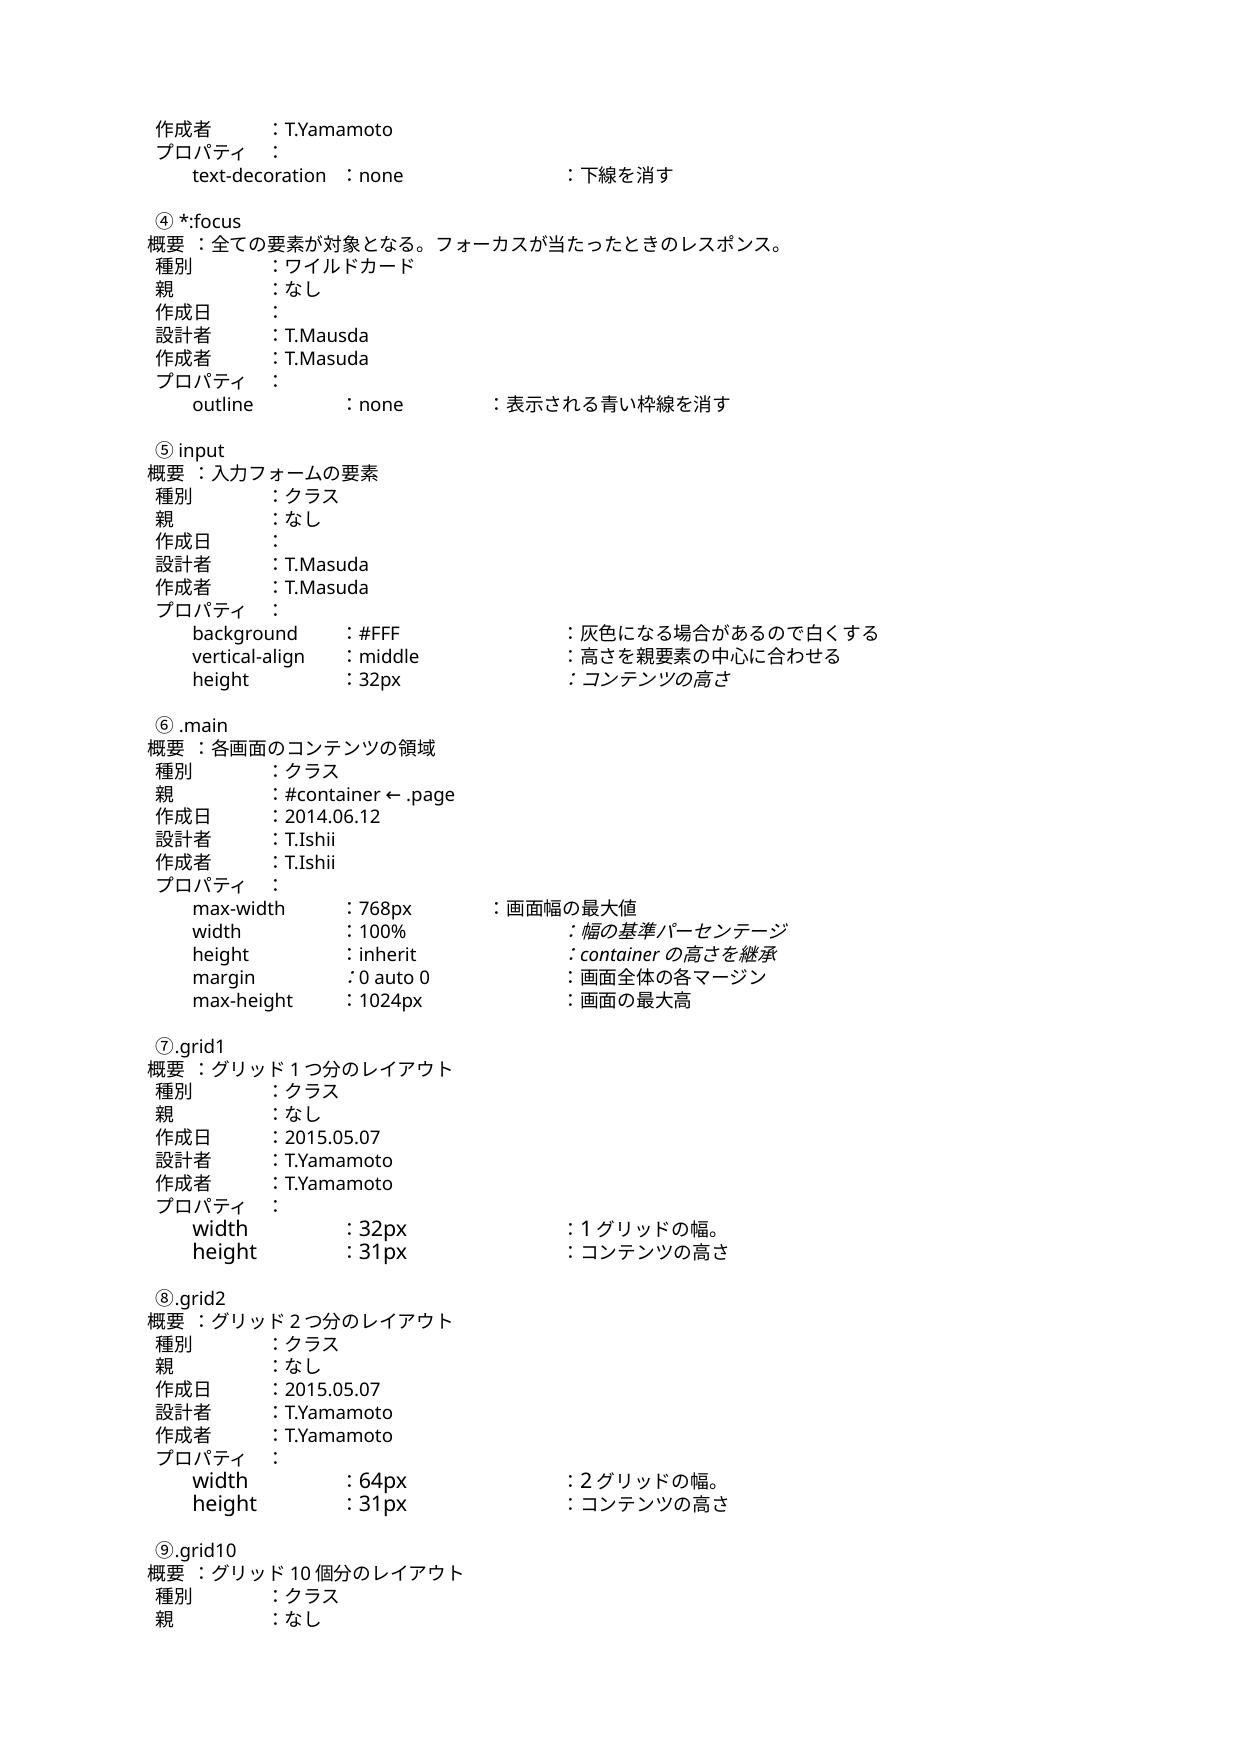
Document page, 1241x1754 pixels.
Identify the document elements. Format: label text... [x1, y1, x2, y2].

text 作成日 ：2015.05.07 [118, 1378, 1122, 1401]
text 作成者 ：T.Yamamoto [118, 118, 1122, 141]
text 親 ：なし [118, 1356, 1122, 1378]
text 種別 ：クラス [118, 1333, 1122, 1356]
text 設計者 ：T.Ishii [118, 828, 1122, 851]
text 設計者 ：T.Masuda [118, 553, 1122, 576]
text 親 ：#container ← .page [118, 783, 1122, 806]
text outline ：none ：表示される青い枠線を消す [118, 393, 1122, 416]
text 作成日 ：2015.05.07 [118, 1126, 1122, 1149]
text 作成者 ：T.Masuda [118, 347, 1122, 370]
text 親 ：なし [118, 1103, 1122, 1126]
text 作成者 ：T.Yamamoto [118, 1424, 1122, 1447]
text 作成者 ：T.Masuda [118, 576, 1122, 599]
text 設計者 ：T.Mausda [118, 324, 1122, 347]
text 種別 ：クラス [118, 485, 1122, 508]
text vertical-align ：middle ：高さを親要素の中心に合わせる [118, 645, 1122, 668]
text 設計者 ：T.Yamamoto [118, 1401, 1122, 1424]
text height ：32px ：コンテンツの高さ [118, 668, 1122, 691]
text 種別 ：ワイルドカード [118, 256, 1122, 278]
text プロパティ ： [118, 370, 1122, 393]
text background ：#FFF ：灰色になる場合があるので白くする [118, 622, 1122, 645]
text プロパティ ： [118, 1447, 1122, 1470]
text width ：100% ：幅の基準パーセンテージ [118, 920, 1122, 943]
text margin ：0 auto 0 ：画面全体の各マージン [118, 966, 1122, 989]
text プロパティ ： [118, 141, 1122, 164]
text max-width ：768px ：画面幅の最大値 [118, 897, 1122, 920]
text 概要 ：グリッド10個分のレイアウト [118, 1562, 1122, 1585]
text プロパティ ： [118, 874, 1122, 897]
text 作成日 ： [118, 531, 1122, 553]
text 種別 ：クラス [118, 1081, 1122, 1103]
text 作成日 ： [118, 301, 1122, 324]
text 種別 ：クラス [118, 1585, 1122, 1608]
text 概要 ：入力フォームの要素 [118, 462, 1122, 485]
text height ：31px ：コンテンツの高さ [118, 1493, 1122, 1516]
text 種別 ：クラス [118, 760, 1122, 783]
text ④ *:focus [118, 210, 1122, 233]
text height ：31px ：コンテンツの高さ [118, 1241, 1122, 1264]
text ⑧.grid2 [118, 1287, 1122, 1310]
text width ：64px ：2グリッドの幅。 [118, 1470, 1122, 1493]
text 親 ：なし [118, 278, 1122, 301]
text ⑨.grid10 [118, 1539, 1122, 1562]
text width ：32px ：1グリッドの幅。 [118, 1218, 1122, 1241]
text プロパティ ： [118, 599, 1122, 622]
text 作成日 ：2014.06.12 [118, 806, 1122, 828]
text max-height ：1024px ：画面の最大高 [118, 989, 1122, 1012]
text 概要 ：グリッド2つ分のレイアウト [118, 1310, 1122, 1333]
text ⑦.grid1 [118, 1035, 1122, 1058]
text 作成者 ：T.Yamamoto [118, 1172, 1122, 1195]
text 概要 ：各画面のコンテンツの領域 [118, 737, 1122, 760]
text 概要 ：全ての要素が対象となる。フォーカスが当たったときのレスポンス。 [118, 233, 1122, 256]
text 親 ：なし [118, 1608, 1122, 1631]
text 概要 ：グリッド1つ分のレイアウト [118, 1058, 1122, 1081]
text ⑥ .main [118, 714, 1122, 737]
text 設計者 ：T.Yamamoto [118, 1149, 1122, 1172]
text text-decoration ：none ：下線を消す [118, 164, 1122, 187]
text 作成者 ：T.Ishii [118, 851, 1122, 874]
text ⑤input [118, 439, 1122, 462]
text height ：inherit ：containerの高さを継承 [118, 943, 1122, 966]
text プロパティ ： [118, 1195, 1122, 1218]
text 親 ：なし [118, 508, 1122, 531]
